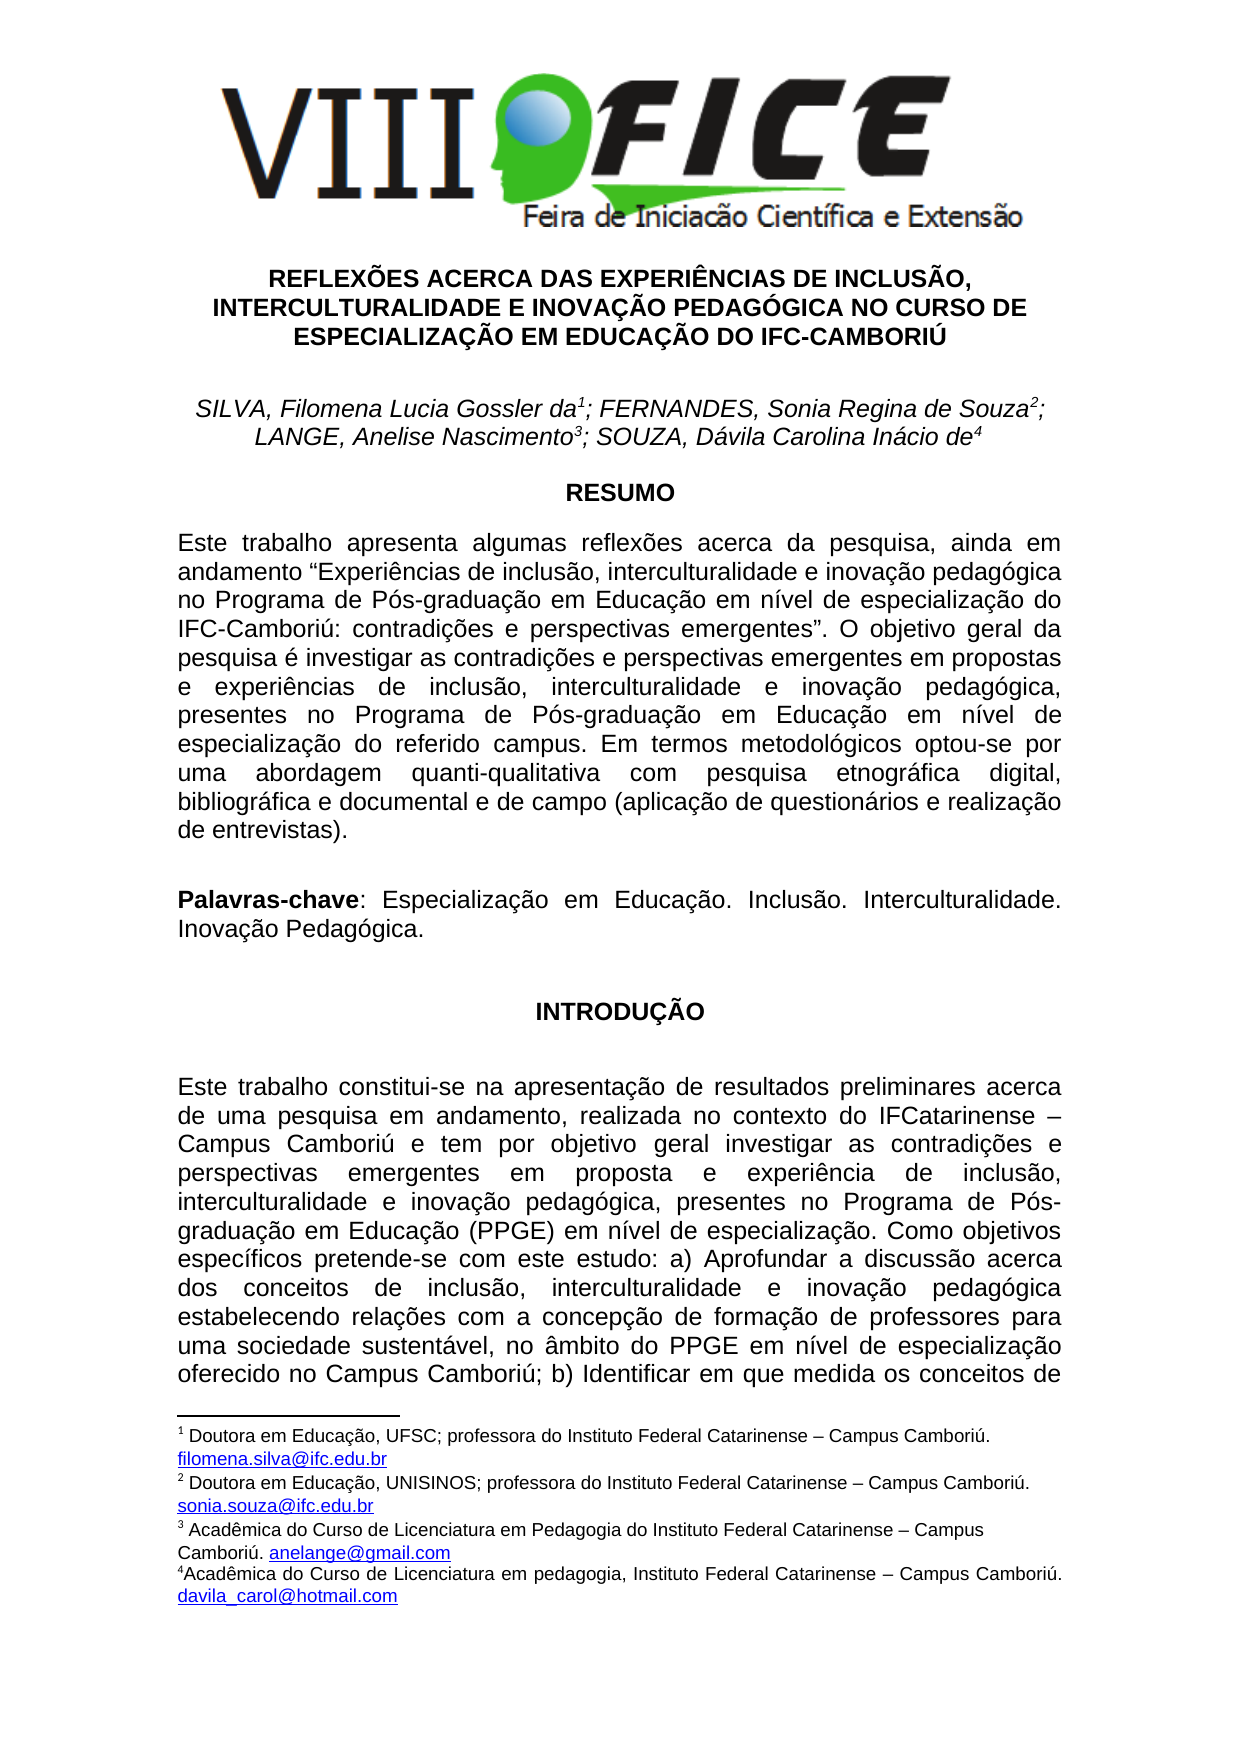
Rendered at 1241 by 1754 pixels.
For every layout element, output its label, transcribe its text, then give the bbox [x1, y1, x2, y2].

text Acadêmica do Curso de Licenciatura em pedagogia, Instituto Federal Catarinense – Campus Camboriú. davila_carol@hotmail.com [177, 1563, 1063, 1606]
text INTRODUÇÃO [177, 997, 1063, 1025]
text Este trabalho constitui-se na apresentação de resultados preliminares acerca de uma pesquisa em andamento, realizada no contexto do IFCatarinense – Campus Camboriú e tem por objetivo geral investigar as contradições e perspectivas emergentes em proposta e experiência de inclusão, interculturalidade e inovação pedagógica, presentes no Programa de Pós-graduação em Educação (PPGE) em nível de especialização. Como objetivos específicos pretende-se com este estudo: a) Aprofundar a discussão acerca dos conceitos de inclusão, interculturalidade e inovação pedagógica estabelecendo relações com a concepção de formação de professores para uma sociedade sustentável, no âmbito do PPGE em nível de especialização oferecido no Campus Camboriú; b) Identificar em que medida os conceitos de [177, 1072, 1063, 1388]
text Doutora em Educação, UFSC; professora do Instituto Federal Catarinense – Campus Camboriú. filomena.silva@ifc.edu.br [177, 1422, 1063, 1469]
text REFLEXÕES ACERCA DAS EXPERIÊNCIAS DE INCLUSÃO, INTERCULTURALIDADE E INOVAÇÃO PEDAGÓGICA NO CURSO DE ESPECIALIZAÇÃO EM EDUCAÇÃO DO IFC-CAMBORIÚ [177, 264, 1063, 351]
text Acadêmica do Curso de Licenciatura em Pedagogia do Instituto Federal Catarinense – Campus Camboriú. anelange@gmail.com [177, 1516, 1063, 1563]
text SILVA, Filomena Lucia Gossler da; FERNANDES, Sonia Regina de Souza; LANGE, Anelise Nascimento; SOUZA, Dávila Carolina Inácio de [177, 394, 1063, 451]
text RESUMO [177, 477, 1063, 506]
text Este trabalho apresenta algumas reflexões acerca da pesquisa, ainda em andamento “Experiências de inclusão, interculturalidade e inovação pedagógica no Programa de Pós-graduação em Educação em nível de especialização do IFC-Camboriú: contradições e perspectivas emergentes”. O objetivo geral da pesquisa é investigar as contradições e perspectivas emergentes em propostas e experiências de inclusão, interculturalidade e inovação pedagógica, presentes no Programa de Pós-graduação em Educação em nível de especialização do referido campus. Em termos metodológicos optou-se por uma abordagem quanti-qualitativa com pesquisa etnográfica digital, bibliográfica e documental e de campo (aplicação de questionários e realização de entrevistas). [177, 528, 1063, 844]
text Doutora em Educação, UNISINOS; professora do Instituto Federal Catarinense – Campus Camboriú. sonia.souza@ifc.edu.br [177, 1469, 1063, 1516]
text Palavras-chave: Especialização em Educação. Inclusão. Interculturalidade. Inovação Pedagógica. [177, 885, 1063, 943]
picture [210, 73, 1031, 227]
